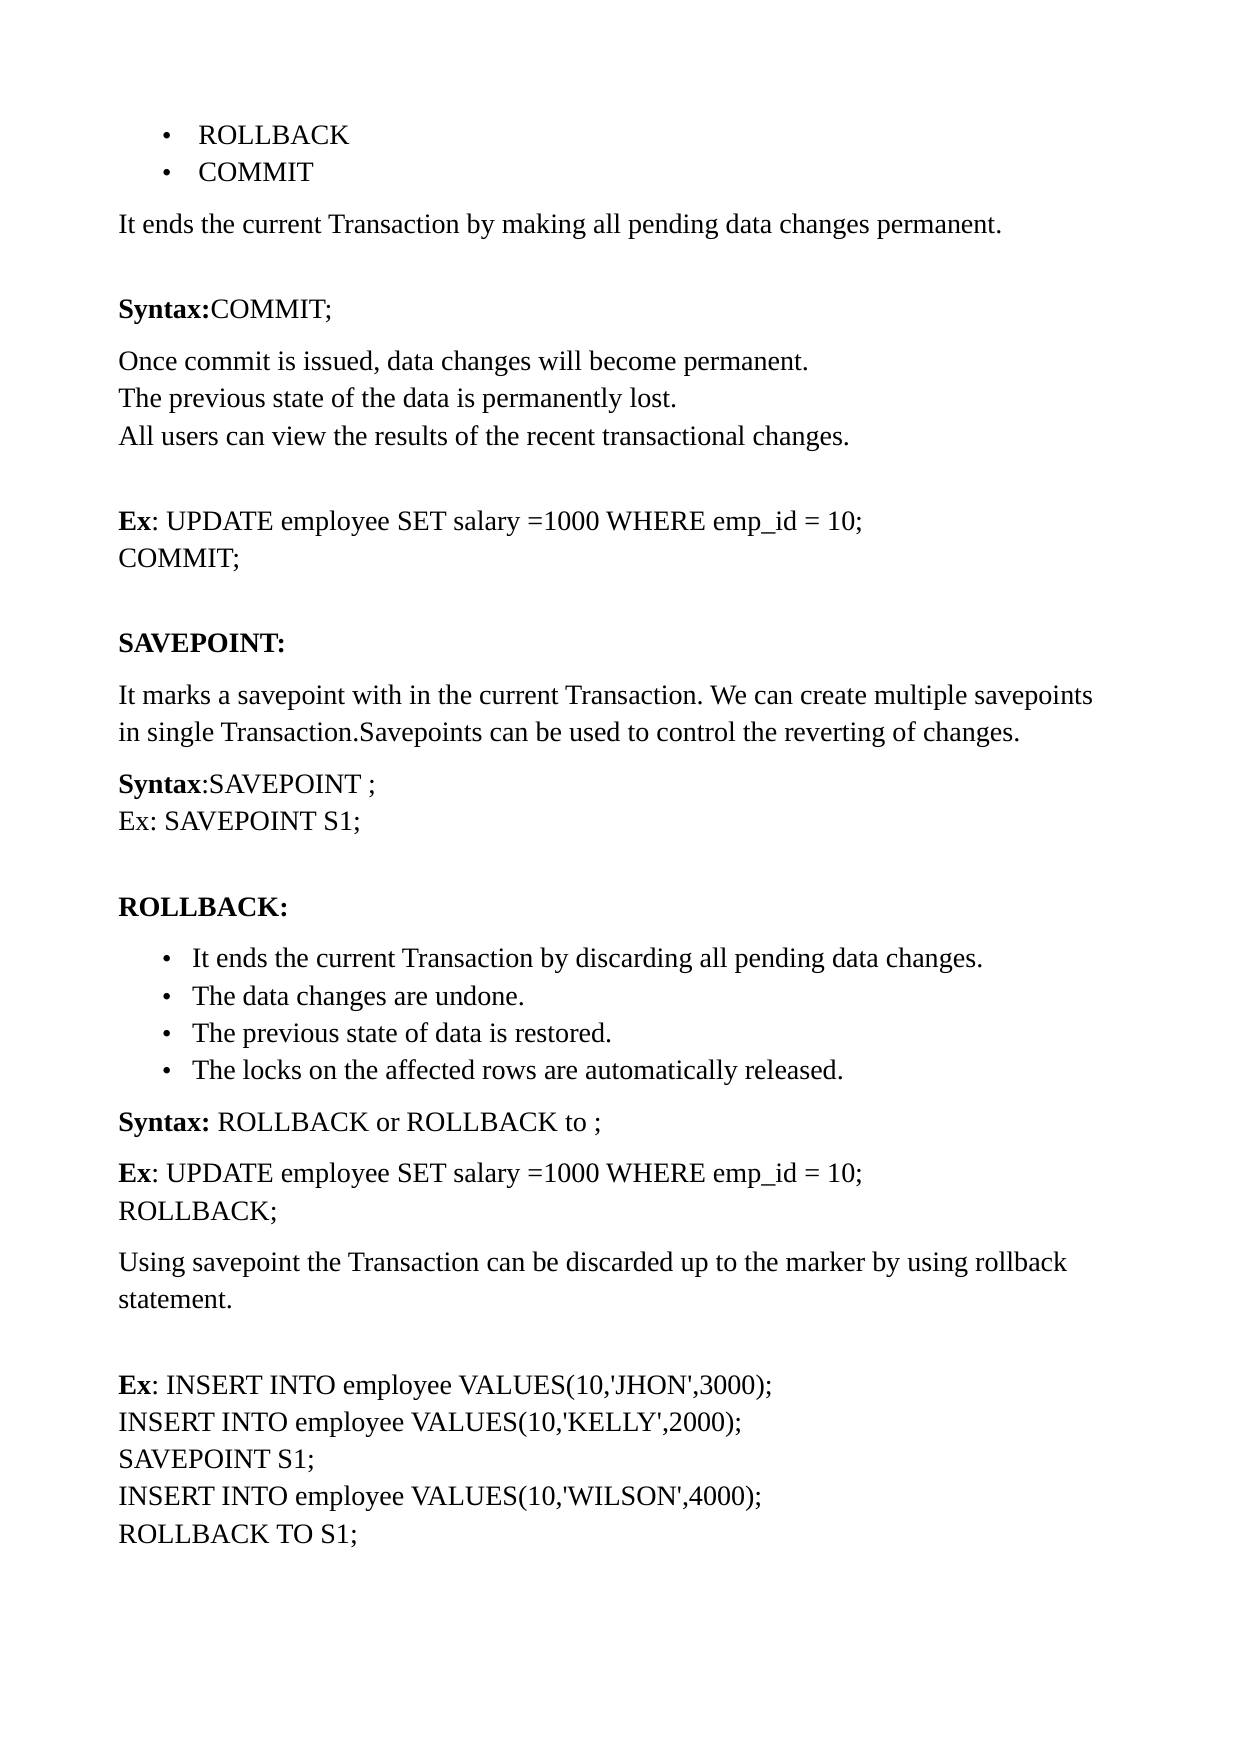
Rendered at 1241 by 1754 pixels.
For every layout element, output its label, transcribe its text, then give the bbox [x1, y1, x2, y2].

text Using savepoint the Transaction can be discarded up to the marker by using rollback statement. [118, 1245, 1122, 1315]
list The locks on the affected rows are automatically released. [162, 1053, 1122, 1085]
list ROLLBACK [162, 118, 1122, 151]
text Ex: UPDATE employee SET salary =1000 WHERE emp_id = 10; COMMIT; [118, 470, 1122, 573]
text SAVEPOINT: [118, 593, 1122, 659]
text Once commit is issued, data changes will become permanent. The previous state of the data is permanently lost. All users can view the results of the recent transactional changes. [118, 344, 1122, 451]
text Syntax: ROLLBACK or ROLLBACK to ; [118, 1105, 1122, 1137]
list The previous state of data is restored. [162, 1016, 1122, 1048]
text Syntax:COMMIT; [118, 259, 1122, 325]
text It marks a savepoint with in the current Transaction. We can create multiple savepoints in single Transaction.Savepoints can be used to control the reverting of changes. [118, 678, 1122, 748]
text Ex: UPDATE employee SET salary =1000 WHERE emp_id = 10; ROLLBACK; [118, 1156, 1122, 1226]
list It ends the current Transaction by discarding all pending data changes. [162, 941, 1122, 974]
text ROLLBACK: [118, 856, 1122, 922]
text Ex: INSERT INTO employee VALUES(10,'JHON',3000); INSERT INTO employee VALUES(10,'KELLY',2000); SAVEPOINT S1; INSERT INTO employee VALUES(10,'WILSON',4000); ROLLBACK TO S1; [118, 1334, 1122, 1549]
text It ends the current Transaction by making all pending data changes permanent. [118, 207, 1122, 239]
list COMMIT [162, 155, 1122, 188]
text Syntax:SAVEPOINT ; Ex: SAVEPOINT S1; [118, 767, 1122, 837]
list The data changes are undone. [162, 978, 1122, 1011]
